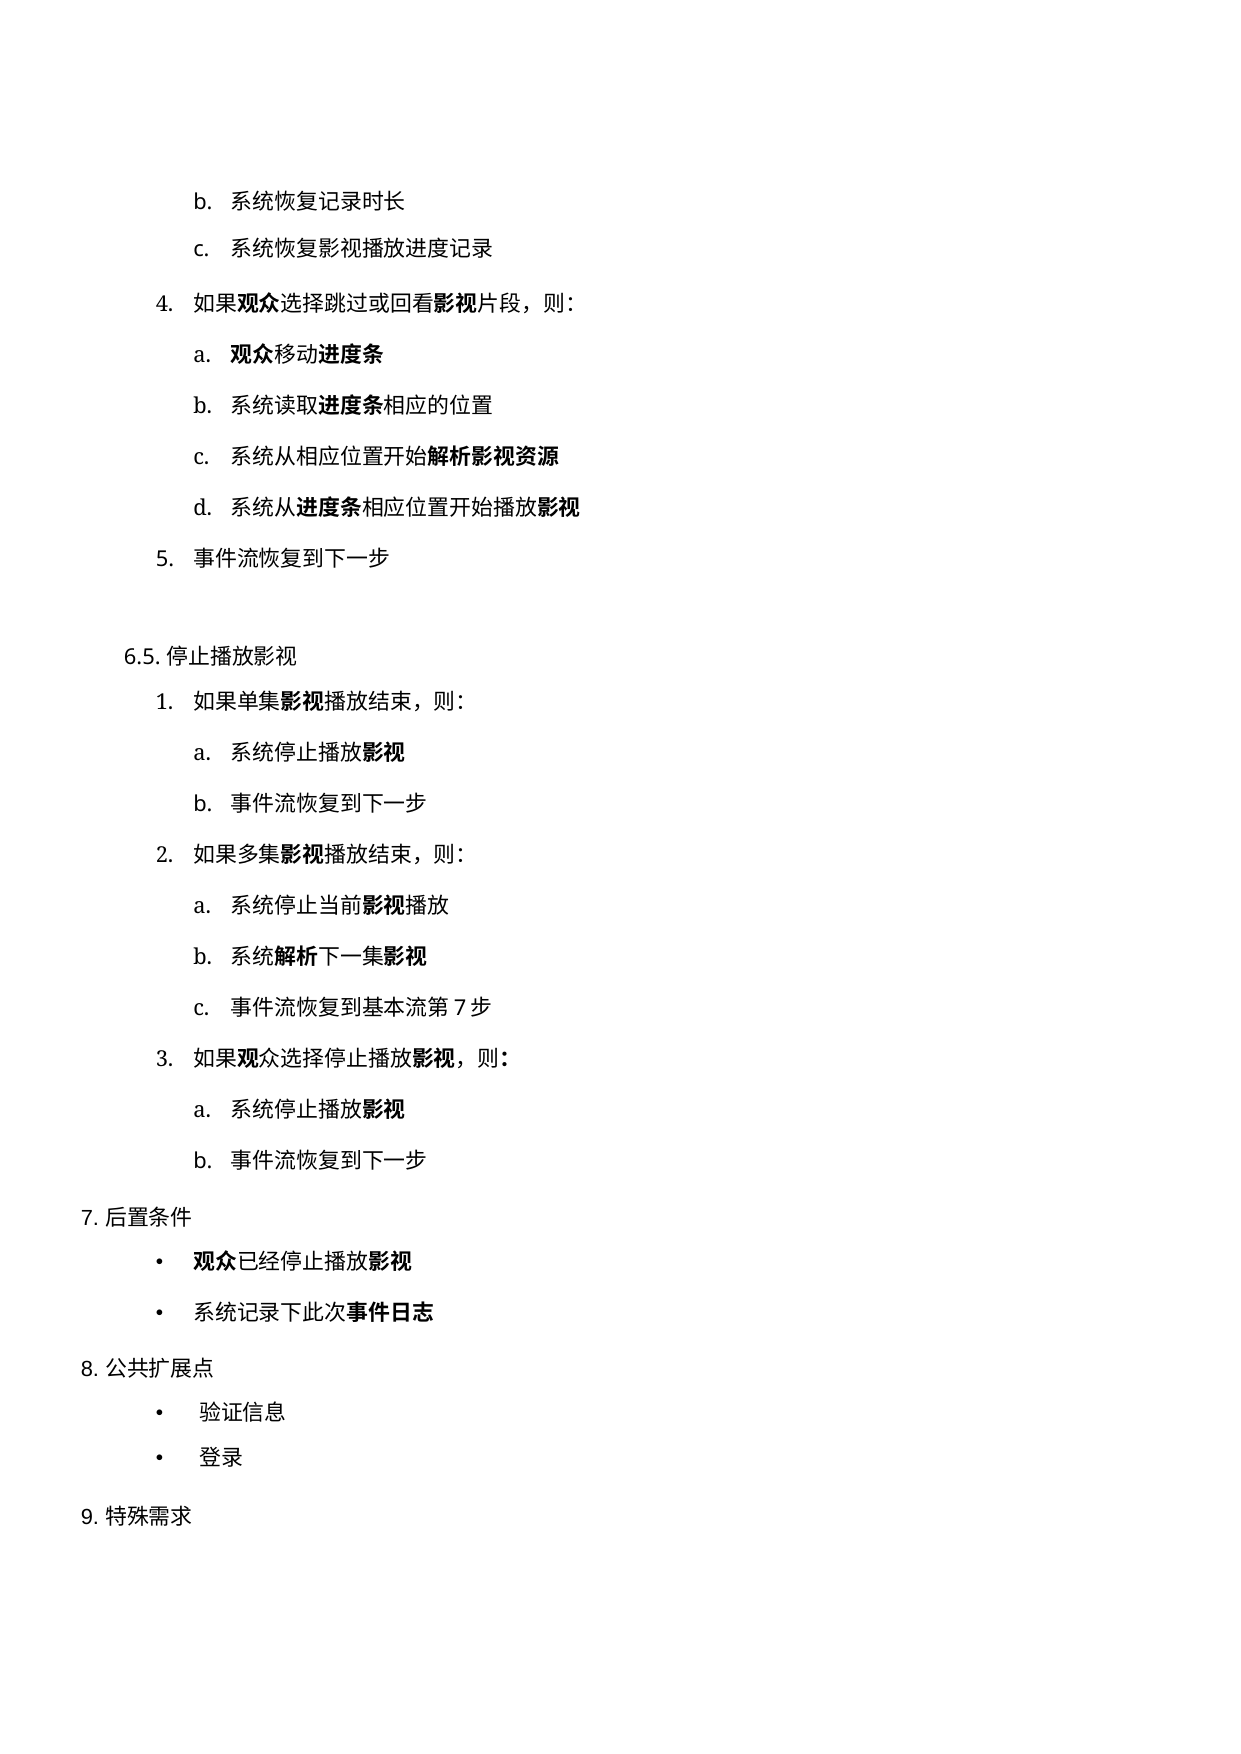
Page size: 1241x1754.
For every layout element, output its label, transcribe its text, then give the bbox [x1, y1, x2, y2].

list 系统停止播放影视 [193, 735, 1122, 767]
list 系统记录下此次事件日志 [156, 1295, 1122, 1327]
list 系统恢复影视播放进度记录 [193, 231, 1122, 263]
list 登录 [156, 1440, 1122, 1472]
subtitle 后置条件 [81, 1200, 1122, 1231]
subtitle 公共扩展点 [81, 1351, 1122, 1383]
subtitle 停止播放影视 [118, 639, 1122, 671]
list 事件流恢复到下一步 [156, 541, 1122, 572]
list 系统读取进度条相应的位置 [193, 388, 1122, 419]
list 事件流恢复到下一步 [193, 786, 1122, 818]
list 事件流恢复到基本流第7步 [193, 990, 1122, 1022]
list 系统从进度条相应位置开始播放影视 [193, 490, 1122, 521]
list 系统恢复记录时长 [193, 184, 1122, 216]
list 如果观众选择跳过或回看影视片段，则： [156, 286, 1122, 317]
list 如果多集影视播放结束，则： [156, 837, 1122, 869]
list 系统停止播放影视 [193, 1092, 1122, 1124]
list 观众移动进度条 [193, 337, 1122, 368]
list 事件流恢复到下一步 [193, 1143, 1122, 1175]
list 观众已经停止播放影视 [156, 1244, 1122, 1276]
list 系统停止当前影视播放 [193, 888, 1122, 920]
list 如果观众选择停止播放影视，则： [156, 1041, 1122, 1073]
list 验证信息 [156, 1395, 1122, 1427]
list 系统解析下一集影视 [193, 939, 1122, 971]
subtitle 特殊需求 [81, 1499, 1122, 1531]
list 系统从相应位置开始解析影视资源 [193, 439, 1122, 470]
list 如果单集影视播放结束，则： [156, 684, 1122, 716]
